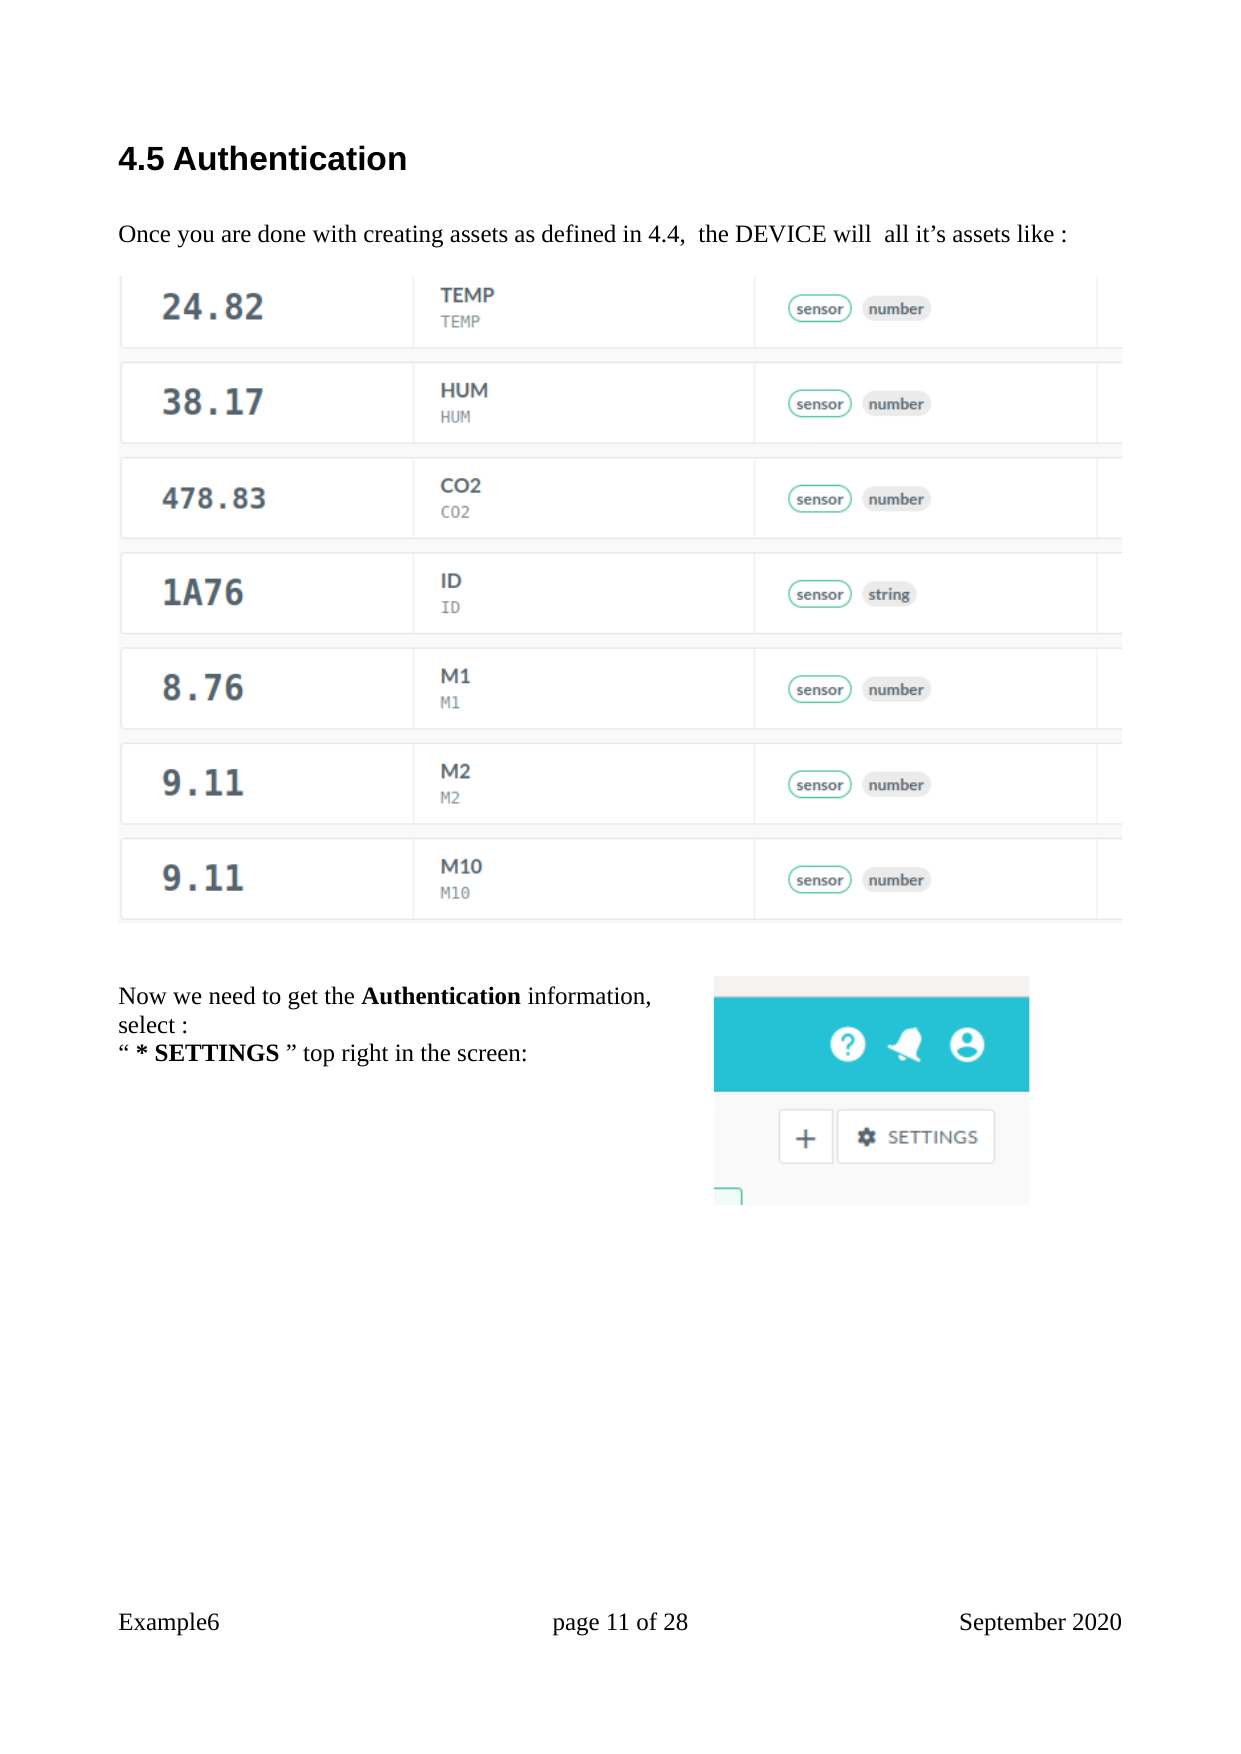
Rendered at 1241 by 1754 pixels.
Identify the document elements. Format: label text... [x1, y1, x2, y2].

text [1030, 1038, 1122, 1067]
picture [118, 276, 1123, 924]
text [1030, 981, 1122, 1038]
text Now we need to get the Authentication information, select : [118, 981, 713, 1038]
text “ * SETTINGS ” top right in the screen: [118, 1038, 713, 1067]
picture [713, 976, 1030, 1205]
text Once you are done with creating assets as defined in 4.4, the DEVICE will all it’s assets like : [118, 219, 1122, 248]
subtitle 4.5 Authentication [118, 139, 1122, 178]
